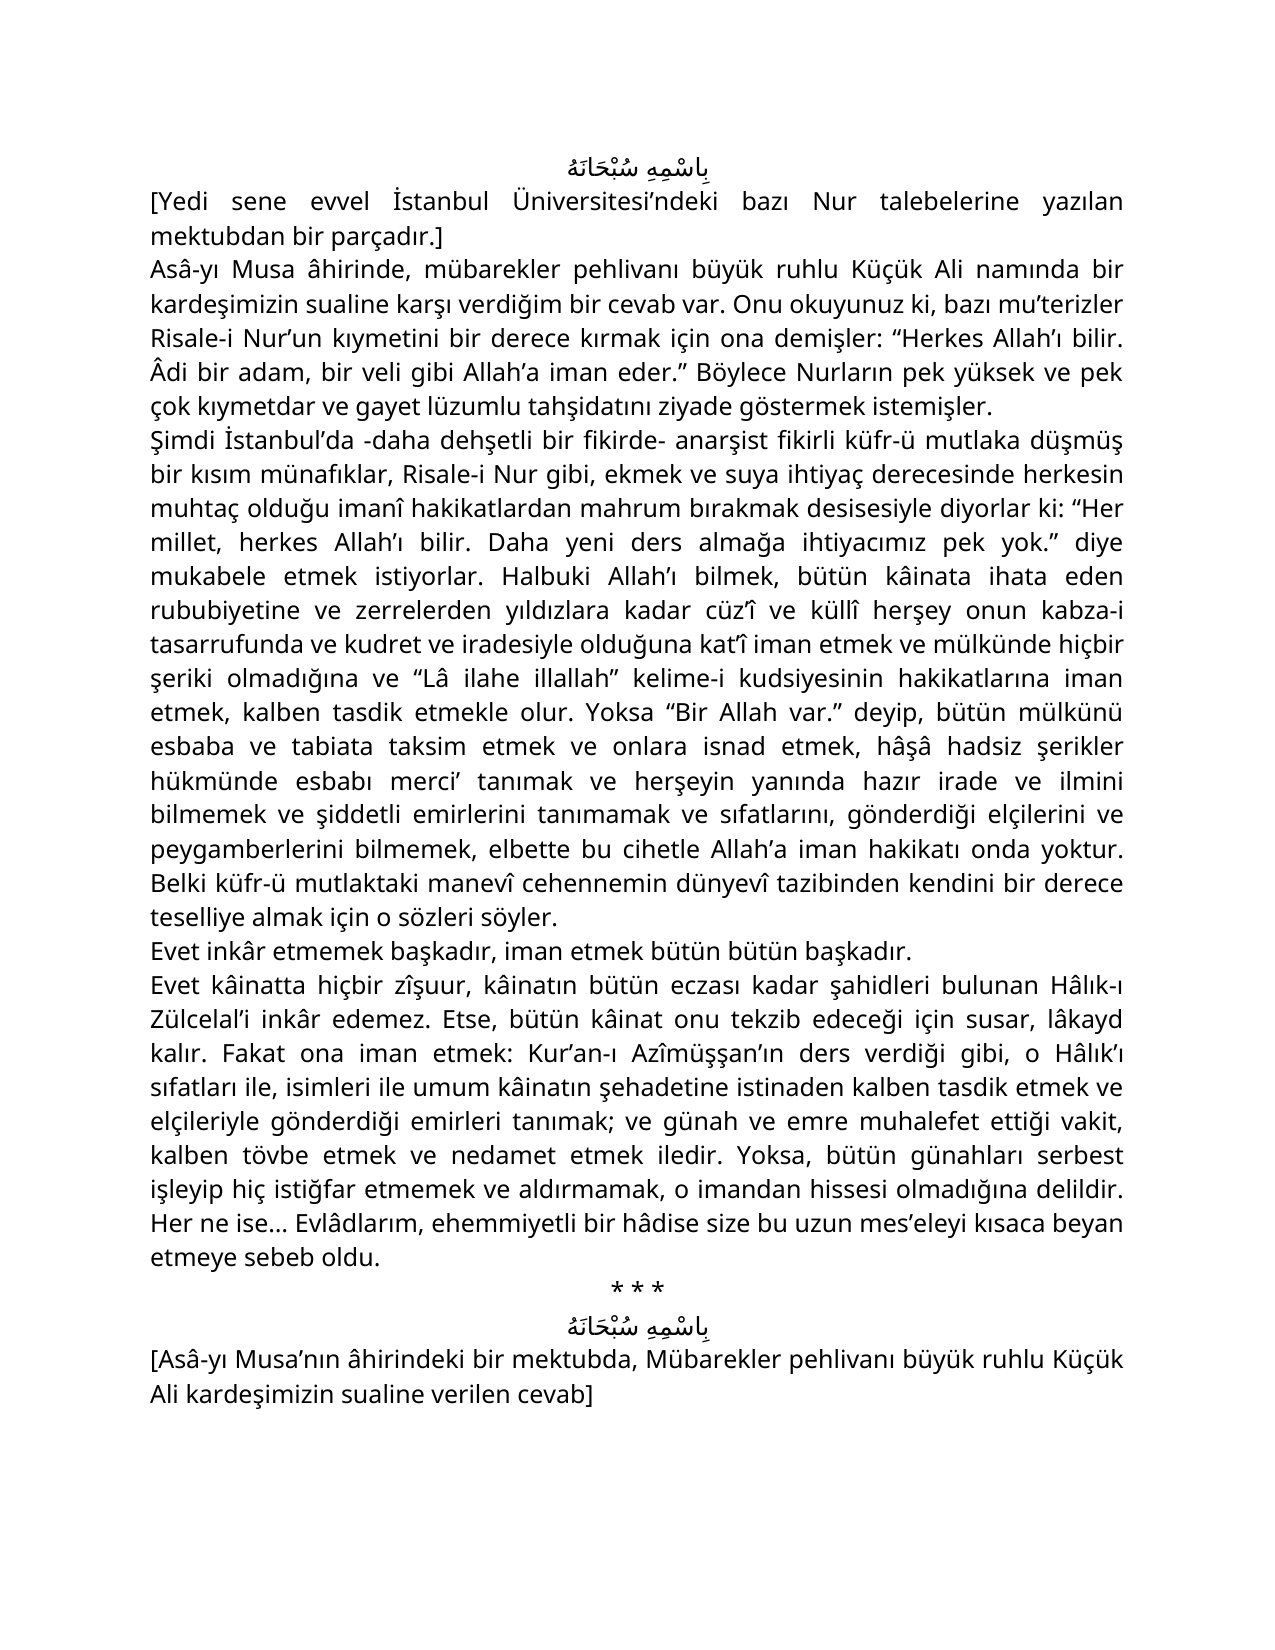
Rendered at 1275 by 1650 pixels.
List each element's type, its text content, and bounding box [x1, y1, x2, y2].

text [Yedi sene evvel İstanbul Üniversitesi’ndeki bazı Nur talebelerine yazılan mektubdan bir parçadır.] [150, 184, 1125, 252]
text Asâ-yı Musa âhirinde, mübarekler pehlivanı büyük ruhlu Küçük Ali namında bir kardeşimizin sualine karşı verdiğim bir cevab var. Onu okuyunuz ki, bazı mu’terizler Risale-i Nur’un kıymetini bir derece kırmak için ona demişler: “Herkes Allah’ı bilir. Âdi bir adam, bir veli gibi Allah’a iman eder.” Böylece Nurların pek yüksek ve pek çok kıymetdar ve gayet lüzumlu tahşidatını ziyade göstermek istemişler. [150, 252, 1125, 422]
text بِاسْمِهِ سُبْحَانَهُ [150, 1308, 1125, 1342]
text [Asâ-yı Musa’nın âhirindeki bir mektubda, Mübarekler pehlivanı büyük ruhlu Küçük Ali kardeşimizin sualine verilen cevab] [150, 1342, 1125, 1410]
text بِاسْمِهِ سُبْحَانَهُ [150, 150, 1125, 184]
text * * * [150, 1274, 1125, 1308]
text Şimdi İstanbul’da -daha dehşetli bir fikirde- anarşist fikirli küfr-ü mutlaka düşmüş bir kısım münafıklar, Risale-i Nur gibi, ekmek ve suya ihtiyaç derecesinde herkesin muhtaç olduğu imanî hakikatlardan mahrum bırakmak desisesiyle diyorlar ki: “Her millet, herkes Allah’ı bilir. Daha yeni ders almağa ihtiyacımız pek yok.” diye mukabele etmek istiyorlar. Halbuki Allah’ı bilmek, bütün kâinata ihata eden rububiyetine ve zerrelerden yıldızlara kadar cüz’î ve küllî herşey onun kabza-i tasarrufunda ve kudret ve iradesiyle olduğuna kat’î iman etmek ve mülkünde hiçbir şeriki olmadığına ve “Lâ ilahe illallah” kelime-i kudsiyesinin hakikatlarına iman etmek, kalben tasdik etmekle olur. Yoksa “Bir Allah var.” deyip, bütün mülkünü esbaba ve tabiata taksim etmek ve onlara isnad etmek, hâşâ hadsiz şerikler hükmünde esbabı merci’ tanımak ve herşeyin yanında hazır irade ve ilmini bilmemek ve şiddetli emirlerini tanımamak ve sıfatlarını, gönderdiği elçilerini ve peygamberlerini bilmemek, elbette bu cihetle Allah’a iman hakikatı onda yoktur. Belki küfr-ü mutlaktaki manevî cehennemin dünyevî tazibinden kendini bir derece teselliye almak için o sözleri söyler. [150, 422, 1125, 933]
text Evet kâinatta hiçbir zîşuur, kâinatın bütün eczası kadar şahidleri bulunan Hâlık-ı Zülcelal’i inkâr edemez. Etse, bütün kâinat onu tekzib edeceği için susar, lâkayd kalır. Fakat ona iman etmek: Kur’an-ı Azîmüşşan’ın ders verdiği gibi, o Hâlık’ı sıfatları ile, isimleri ile umum kâinatın şehadetine istinaden kalben tasdik etmek ve elçileriyle gönderdiği emirleri tanımak; ve günah ve emre muhalefet ettiği vakit, kalben tövbe etmek ve nedamet etmek iledir. Yoksa, bütün günahları serbest işleyip hiç istiğfar etmemek ve aldırmamak, o imandan hissesi olmadığına delildir. Her ne ise… Evlâdlarım, ehemmiyetli bir hâdise size bu uzun mes’eleyi kısaca beyan etmeye sebeb oldu. [150, 967, 1125, 1274]
text Evet inkâr etmemek başkadır, iman etmek bütün bütün başkadır. [150, 933, 1125, 967]
